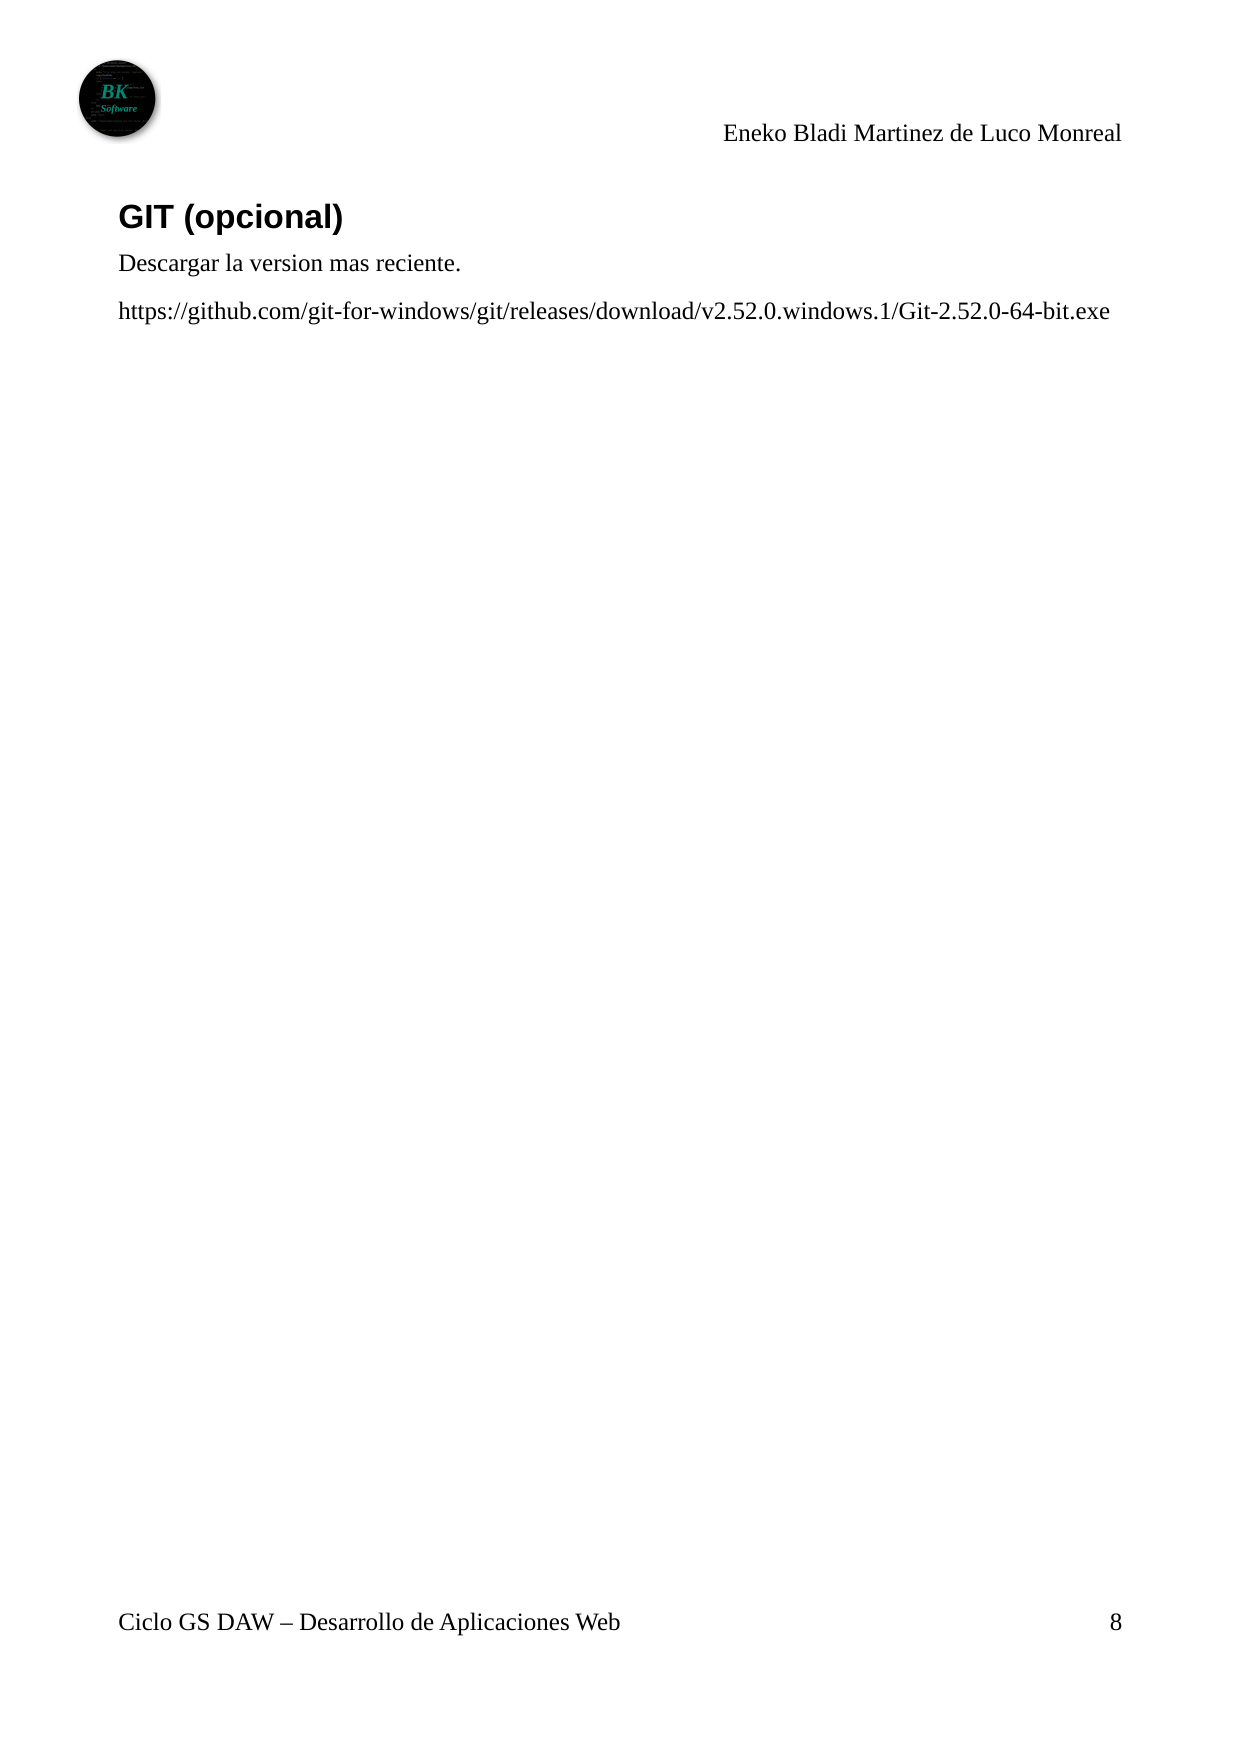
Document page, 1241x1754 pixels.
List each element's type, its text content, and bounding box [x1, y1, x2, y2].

subtitle GIT (opcional) [118, 197, 1122, 236]
text Descargar la version mas reciente. [118, 248, 1122, 277]
text https://github.com/git-for-windows/git/releases/download/v2.52.0.windows.1/Git-2.52.0-64-bit.exe [118, 296, 1122, 325]
picture [76, 58, 162, 144]
